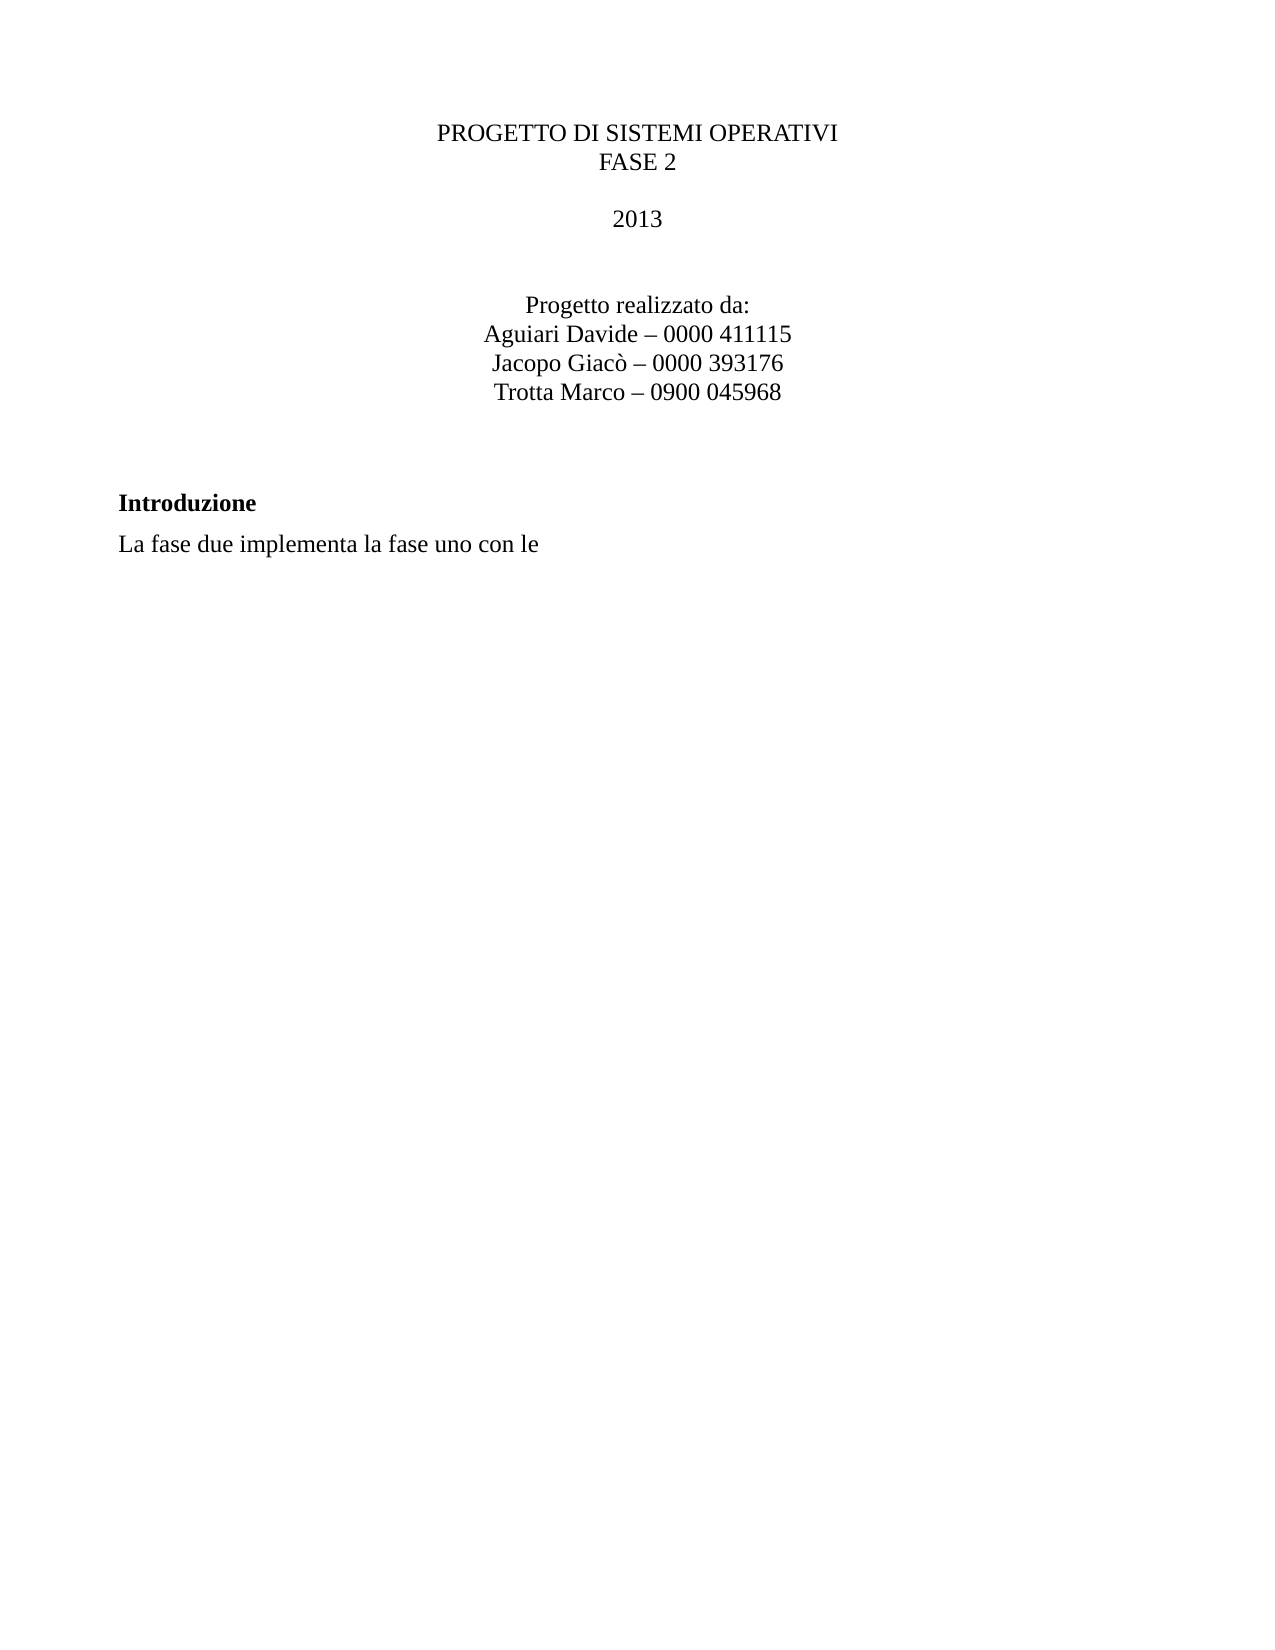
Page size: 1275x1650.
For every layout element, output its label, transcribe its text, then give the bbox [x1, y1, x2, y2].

text Aguiari Davide – 0000 411115 [118, 319, 1157, 348]
text Trotta Marco – 0900 045968 [118, 377, 1157, 406]
text PROGETTO DI SISTEMI OPERATIVI [118, 118, 1157, 147]
text La fase due implementa la fase uno con le [118, 529, 1157, 558]
text Progetto realizzato da: [118, 291, 1157, 319]
text Jacopo Giacò – 0000 393176 [118, 348, 1157, 377]
text 2013 [118, 204, 1157, 233]
text FASE 2 [118, 147, 1157, 176]
subtitle Introduzione [118, 488, 1157, 517]
